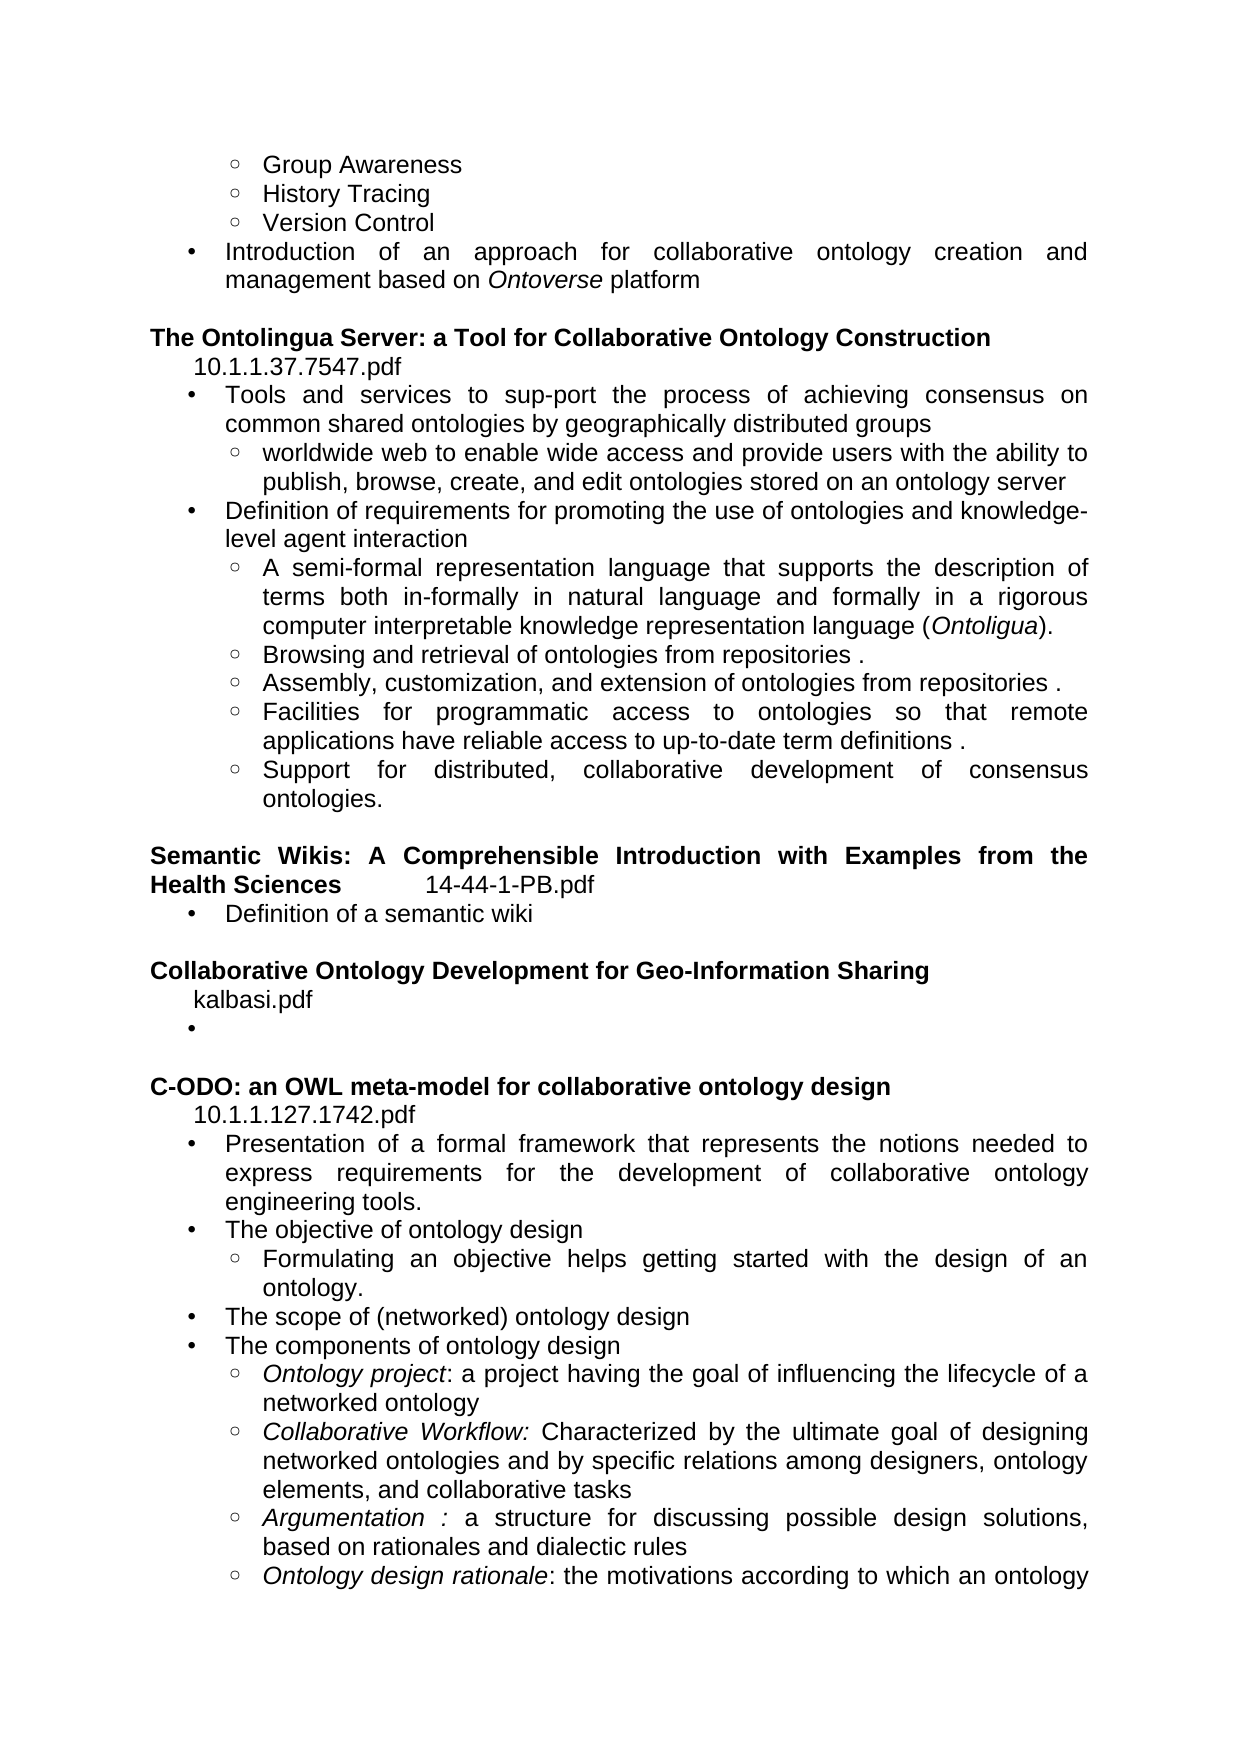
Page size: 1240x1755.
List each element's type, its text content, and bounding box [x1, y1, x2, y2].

list Group Awareness [225, 150, 1089, 179]
list Formulating an objective helps getting started with the design of an ontology. [225, 1244, 1089, 1302]
list Support for distributed, collaborative development of consensus ontologies. [225, 755, 1089, 812]
list Presentation of a formal framework that represents the notions needed to express requirements for the development of collaborative ontology engineering tools. [187, 1129, 1089, 1215]
list Argumentation : a structure for discussing possible design solutions, based on rationales and dialectic rules [225, 1503, 1089, 1561]
list Definition of requirements for promoting the use of ontologies and knowledge- level agent interaction [187, 496, 1089, 553]
text Semantic Wikis: A Comprehensible Introduction with Examples from the Health Sciences 14-44-1-PB.pdf [150, 841, 1089, 899]
list Browsing and retrieval of ontologies from repositories . [225, 639, 1089, 668]
list Collaborative Workflow: Characterized by the ultimate goal of designing networked ontologies and by specific relations among designers, ontology elements, and collaborative tasks [225, 1417, 1089, 1503]
list History Tracing [225, 179, 1089, 208]
list Assembly, customization, and extension of ontologies from repositories . [225, 668, 1089, 697]
text The Ontolingua Server: a Tool for Collaborative Ontology Construction 10.1.1.37.7547.pdf [150, 323, 1089, 380]
list Tools and services to sup-port the process of achieving consensus on common shared ontologies by geographically distributed groups [187, 380, 1089, 438]
list Introduction of an approach for collaborative ontology creation and management based on Ontoverse platform [187, 237, 1089, 294]
list Ontology project: a project having the goal of influencing the lifecycle of a networked ontology [225, 1359, 1089, 1417]
list The objective of ontology design [187, 1215, 1089, 1244]
list Facilities for programmatic access to ontologies so that remote applications have reliable access to up-to-date term definitions . [225, 697, 1089, 755]
list A semi-formal representation language that supports the description of terms both in-formally in natural language and formally in a rigorous computer interpretable knowledge representation language (Ontoligua). [225, 553, 1089, 639]
list Version Control [225, 208, 1089, 237]
list worldwide web to enable wide access and provide users with the ability to publish, browse, create, and edit ontologies stored on an ontology server [225, 438, 1089, 496]
list The scope of (networked) ontology design [187, 1302, 1089, 1331]
text Collaborative Ontology Development for Geo-Information Sharing kalbasi.pdf [150, 956, 1089, 1014]
list Ontology design rationale: the motivations according to which an ontology [225, 1561, 1089, 1590]
list Definition of a semantic wiki [187, 899, 1089, 928]
list The components of ontology design [187, 1331, 1089, 1359]
text C-ODO: an OWL meta-model for collaborative ontology design 10.1.1.127.1742.pdf [150, 1071, 1089, 1129]
